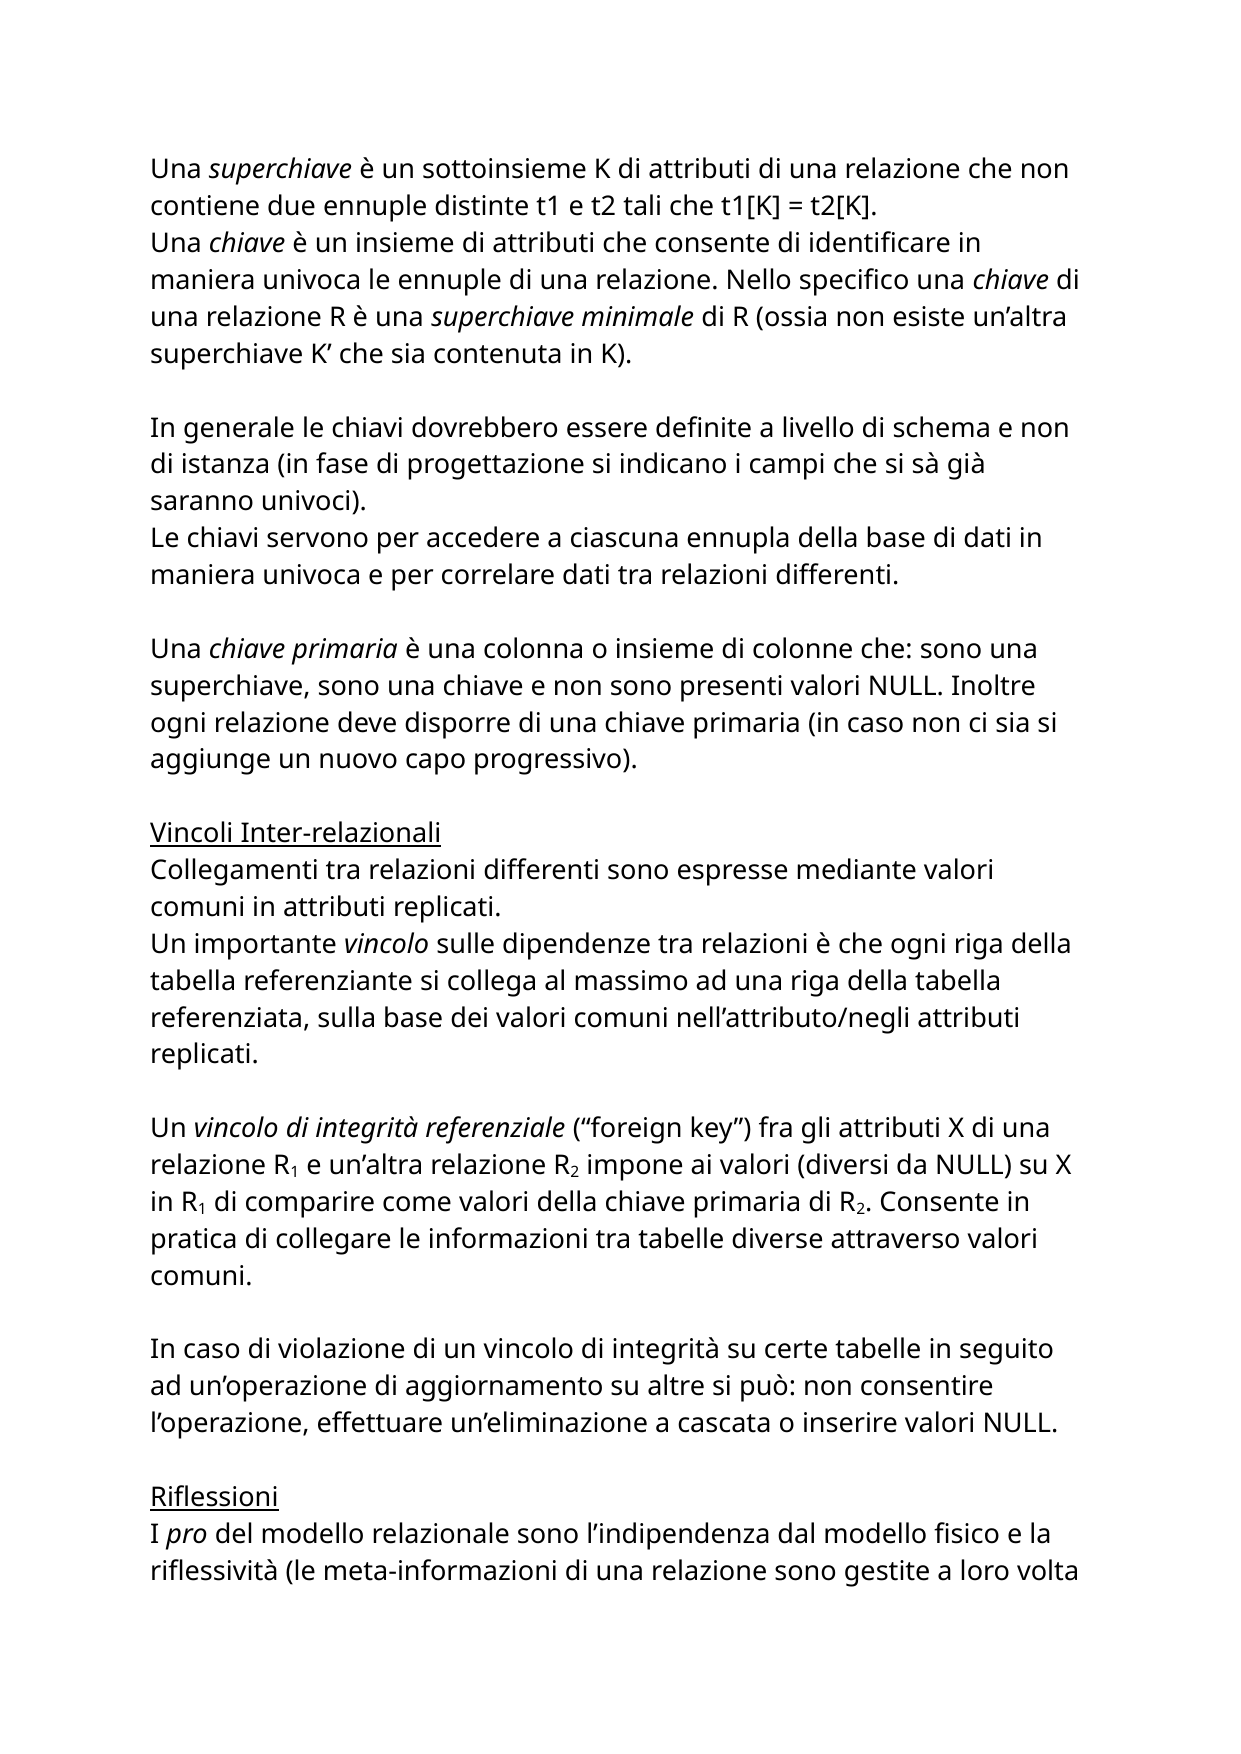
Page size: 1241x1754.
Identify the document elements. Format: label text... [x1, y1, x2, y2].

text Un vincolo di integrità referenziale (“foreign key”) fra gli attributi X di una relazione R1 e un’altra relazione R2 impone ai valori (diversi da NULL) su X in R1 di comparire come valori della chiave primaria di R2. Consente in pratica di collegare le informazioni tra tabelle diverse attraverso valori comuni. [150, 1109, 1090, 1293]
text In generale le chiavi dovrebbero essere definite a livello di schema e non di istanza (in fase di progettazione si indicano i campi che si sà già saranno univoci). [150, 408, 1090, 519]
text Vincoli Inter-relazionali [150, 814, 1090, 851]
text In caso di violazione di un vincolo di integrità su certe tabelle in seguito ad un’operazione di aggiornamento su altre si può: non consentire l’operazione, effettuare un’eliminazione a cascata o inserire valori NULL. [150, 1330, 1090, 1441]
text Una chiave primaria è una colonna o insieme di colonne che: sono una superchiave, sono una chiave e non sono presenti valori NULL. Inoltre ogni relazione deve disporre di una chiave primaria (in caso non ci sia si aggiunge un nuovo capo progressivo). [150, 629, 1090, 777]
text Le chiavi servono per accedere a ciascuna ennupla della base di dati in maniera univoca e per correlare dati tra relazioni differenti. [150, 519, 1090, 592]
text Una superchiave è un sottoinsieme K di attributi di una relazione che non contiene due ennuple distinte t1 e t2 tali che t1[K] = t2[K]. [150, 150, 1090, 224]
text I pro del modello relazionale sono l’indipendenza dal modello fisico e la riflessività (le meta-informazioni di una relazione sono gestite a loro volta [150, 1514, 1090, 1588]
text Riflessioni [150, 1477, 1090, 1514]
text Un importante vincolo sulle dipendenze tra relazioni è che ogni riga della tabella referenziante si collega al massimo ad una riga della tabella referenziata, sulla base dei valori comuni nell’attributo/negli attributi replicati. [150, 924, 1090, 1072]
text Una chiave è un insieme di attributi che consente di identificare in maniera univoca le ennuple di una relazione. Nello specifico una chiave di una relazione R è una superchiave minimale di R (ossia non esiste un’altra superchiave K’ che sia contenuta in K). [150, 224, 1090, 371]
text Collegamenti tra relazioni differenti sono espresse mediante valori comuni in attributi replicati. [150, 851, 1090, 924]
